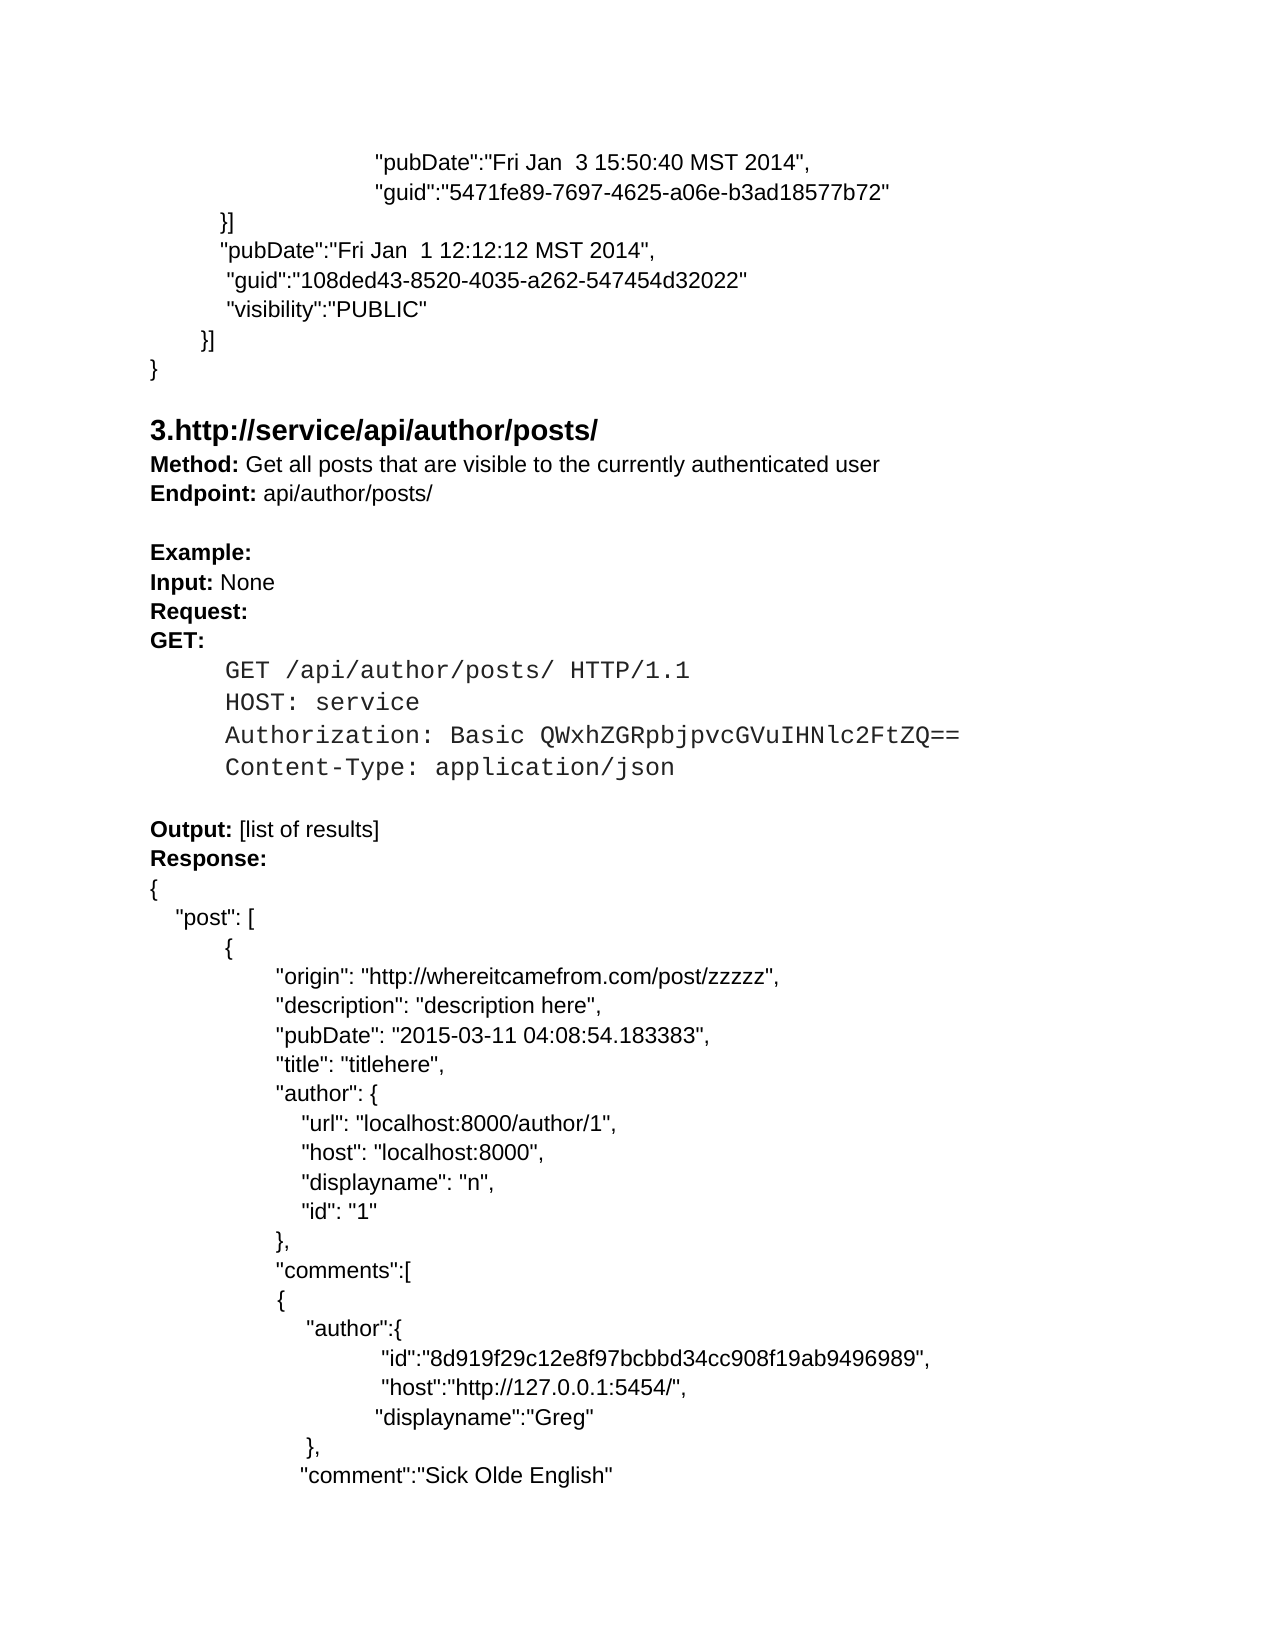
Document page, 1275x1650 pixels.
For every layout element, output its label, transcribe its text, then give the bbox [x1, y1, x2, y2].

text "displayname":"Greg" [150, 1404, 1125, 1430]
text "title": "titlehere", [225, 1052, 1125, 1077]
text "pubDate": "2015-03-11 04:08:54.183383", [225, 1022, 1125, 1048]
text "description": "description here", [225, 993, 1125, 1019]
text "displayname": "n", [225, 1169, 1125, 1195]
text GET /api/author/posts/ HTTP/1.1 [225, 657, 1125, 686]
text Output: [list of results] [150, 817, 1125, 842]
text GET: [150, 628, 1125, 654]
text "id":"8d919f29c12e8f97bcbbd34cc908f19ab9496989", [150, 1346, 1125, 1371]
text Authorization: Basic QWxhZGRpbjpvcGVuIHNlc2FtZQ== [225, 722, 1125, 751]
text "host":"http://127.0.0.1:5454/", [150, 1375, 1125, 1401]
text Response: [150, 846, 1125, 872]
text "comment":"Sick Olde English" [150, 1463, 1125, 1489]
text "pubDate":"Fri Jan 3 15:50:40 MST 2014", [150, 150, 1125, 176]
text "id": "1" [225, 1199, 1125, 1224]
text 3.http://service/api/author/posts/ [150, 414, 1125, 447]
text "pubDate":"Fri Jan 1 12:12:12 MST 2014", [150, 238, 1125, 264]
text "author": { [225, 1081, 1125, 1107]
text }, [225, 1228, 1125, 1254]
text Input: None [150, 569, 1125, 595]
text } [150, 356, 1125, 381]
text "author":{ [150, 1316, 1125, 1342]
text }] [150, 326, 1125, 352]
text Example: [150, 540, 1125, 566]
text }, [150, 1434, 1125, 1459]
text "post": [ [150, 905, 1125, 931]
text Request: [150, 599, 1125, 624]
text "visibility":"PUBLIC" [150, 297, 1125, 322]
text Method: Get all posts that are visible to the currently authenticated user [150, 452, 1125, 477]
text Endpoint: api/author/posts/ [150, 481, 1125, 507]
text "guid":"108ded43-8520-4035-a262-547454d32022" [150, 267, 1125, 293]
text { [150, 876, 1125, 901]
text "comments":[ [150, 1257, 1125, 1283]
text Content-Type: application/json [225, 755, 1125, 783]
text { [150, 934, 1125, 960]
text }] [150, 209, 1125, 234]
text "guid":"5471fe89-7697-4625-a06e-b3ad18577b72" [150, 179, 1125, 205]
text HOST: service [225, 690, 1125, 718]
text "url": "localhost:8000/author/1", [225, 1111, 1125, 1136]
text { [150, 1287, 1125, 1312]
text "host": "localhost:8000", [225, 1140, 1125, 1166]
text "origin": "http://whereitcamefrom.com/post/zzzzz", [225, 964, 1125, 989]
